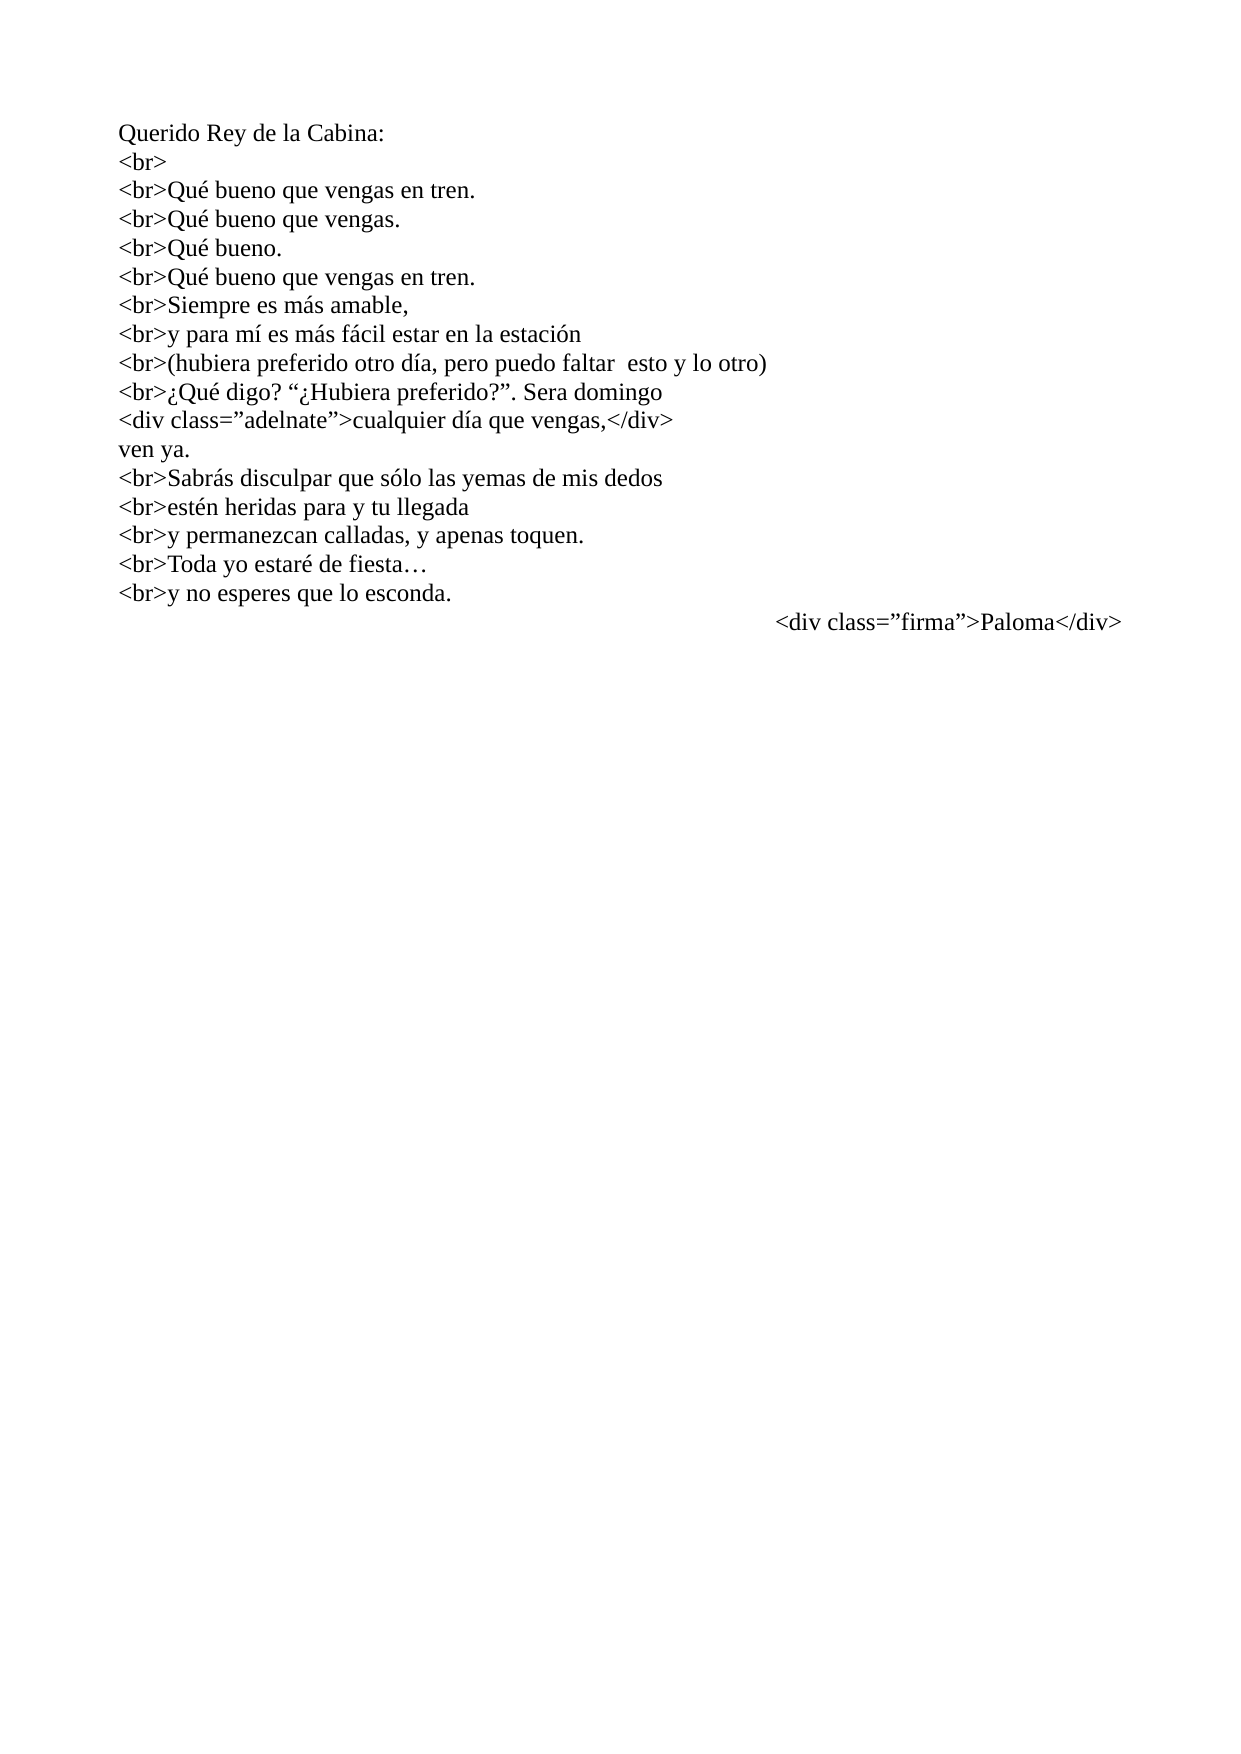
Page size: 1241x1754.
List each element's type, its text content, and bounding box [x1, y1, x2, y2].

text <br>Sabrás disculpar que sólo las yemas de mis dedos [118, 463, 1122, 492]
text ven ya. [118, 434, 1122, 463]
text <br>Siempre es más amable, [118, 291, 1122, 319]
text <br>Qué bueno que vengas en tren. [118, 176, 1122, 204]
text <br>y para mí es más fácil estar en la estación [118, 319, 1122, 348]
text <br>Qué bueno que vengas en tren. [118, 262, 1122, 291]
text <br>¿Qué digo? “¿Hubiera preferido?”. Sera domingo [118, 377, 1122, 406]
text <br>estén heridas para y tu llegada [118, 492, 1122, 521]
text <div class=”adelnate”>cualquier día que vengas,</div> [118, 406, 1122, 434]
text Querido Rey de la Cabina: [118, 118, 1122, 147]
text <br>Qué bueno que vengas. [118, 204, 1122, 233]
text <br>Qué bueno. [118, 233, 1122, 262]
text <div class=”firma”>Paloma</div> [118, 607, 1122, 636]
text <br> [118, 147, 1122, 176]
text <br>(hubiera preferido otro día, pero puedo faltar esto y lo otro) [118, 348, 1122, 377]
text <br>y no esperes que lo esconda. [118, 578, 1122, 607]
text <br>y permanezcan calladas, y apenas toquen. [118, 521, 1122, 549]
text <br>Toda yo estaré de fiesta… [118, 549, 1122, 578]
